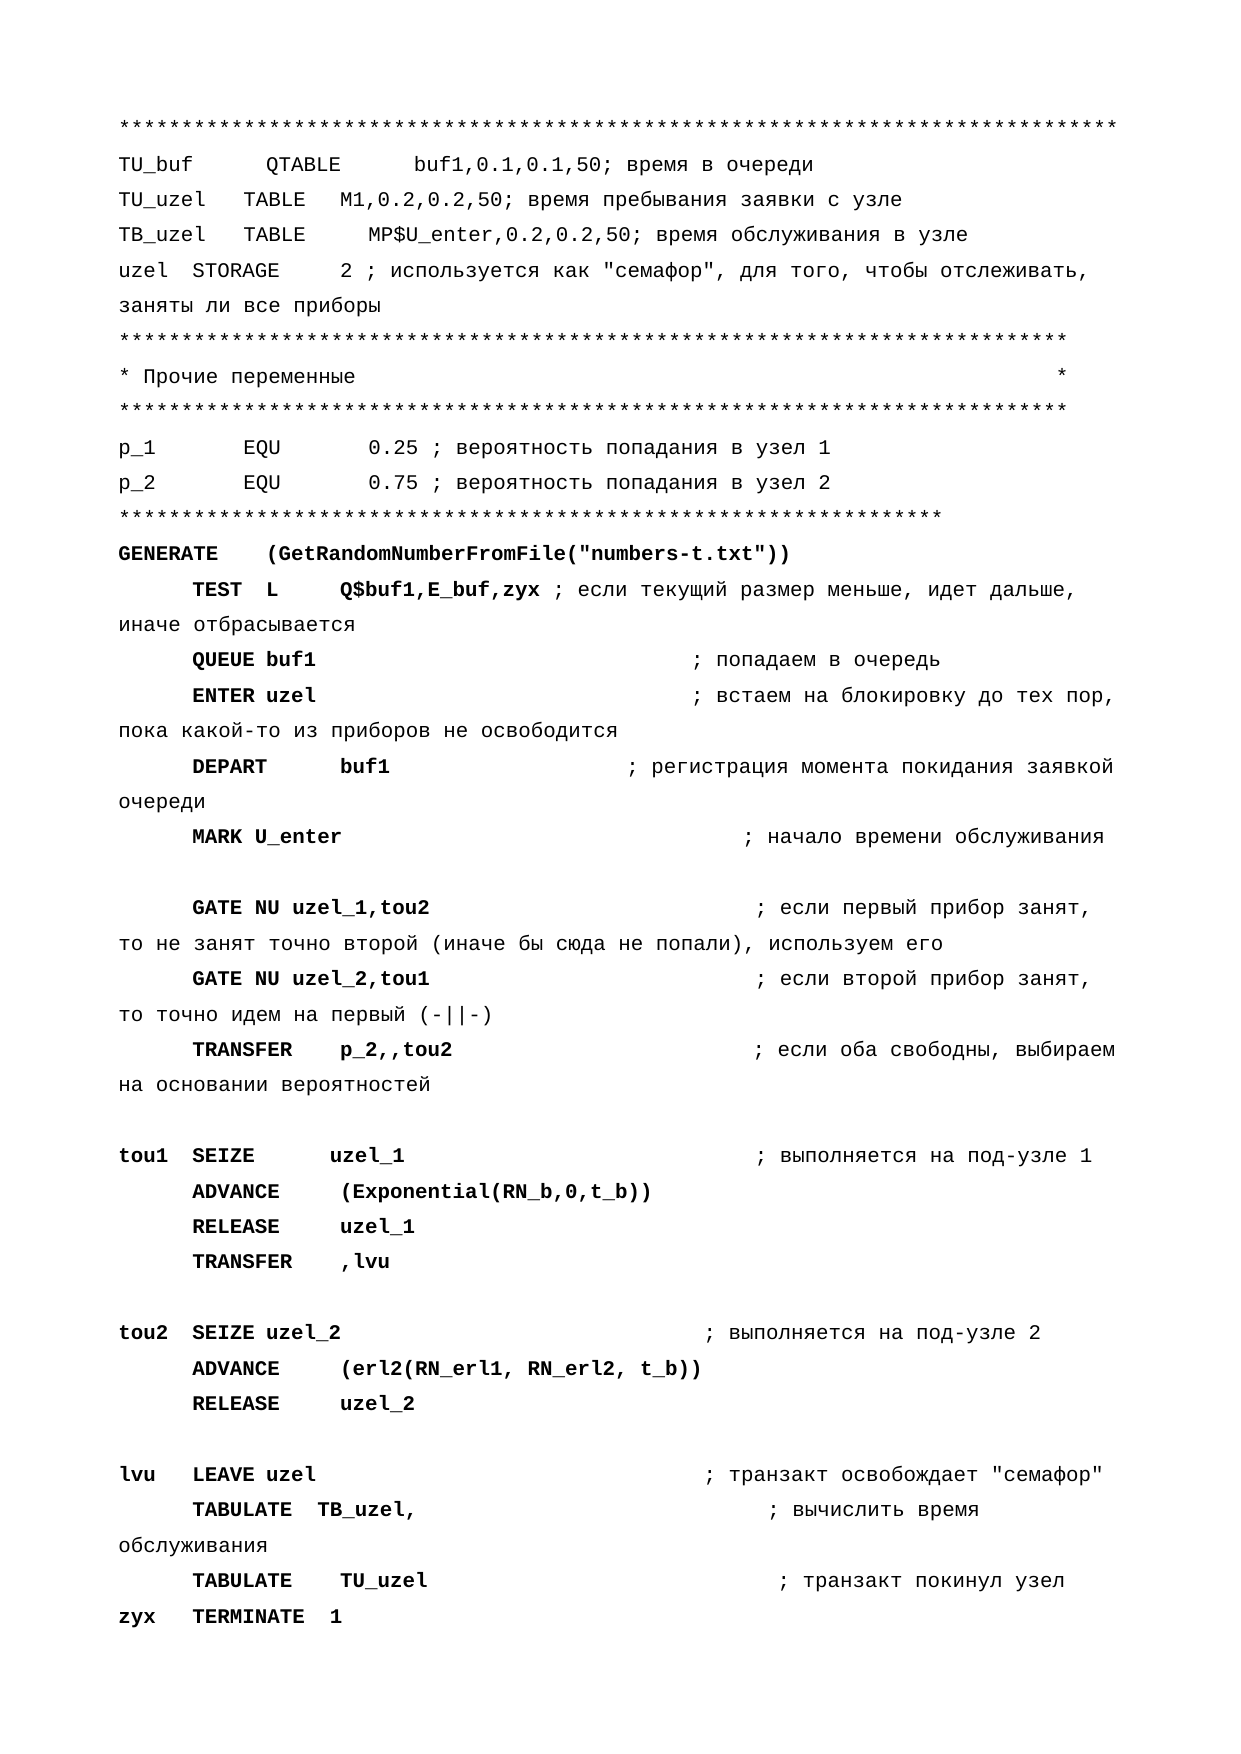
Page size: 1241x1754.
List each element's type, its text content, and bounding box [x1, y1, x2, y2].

text ENTER uzel ; встаем на блокировку до тех пор, пока какой-то из приборов не освободится [118, 685, 1122, 744]
text DEPART buf1 ; регистрация момента покидания заявкой очереди [118, 756, 1122, 815]
text **************************************************************************** [118, 331, 1122, 354]
text uzel STORAGE 2 ; используется как "семафор", для того, чтобы отслеживать, заняты ли все приборы [118, 260, 1122, 319]
text TRANSFER p_2,,tou2 ; если оба свободны, выбираем на основании вероятностей [118, 1039, 1122, 1098]
text GATE NU uzel_2,tou1 ; если второй прибор занят, то точно идем на первый (-||-) [118, 968, 1122, 1027]
text ADVANCE (erl2(RN_erl1, RN_erl2, t_b)) [118, 1358, 1122, 1381]
text p_1 EQU 0.25 ; вероятность попадания в узел 1 [118, 437, 1122, 461]
text TU_buf QTABLE buf1,0.1,0.1,50; время в очереди [118, 153, 1122, 177]
text TABULATE TB_uzel, ; вычислить время обслуживания [118, 1499, 1122, 1558]
text tou2 SEIZE uzel_2 ; выполняется на под-узле 2 [118, 1322, 1122, 1346]
text lvu LEAVE uzel ; транзакт освобождает "семафор" [118, 1464, 1122, 1488]
text GATE NU uzel_1,tou2 ; если первый прибор занят, то не занят точно второй (иначе бы сюда не попали), используем его [118, 897, 1122, 956]
text TEST L Q$buf1,E_buf,zyx ; если текущий размер меньше, идет дальше, иначе отбрасывается [118, 578, 1122, 638]
text MARK U_enter ; начало времени обслуживания [118, 826, 1122, 850]
text **************************************************************************** [118, 401, 1122, 425]
text QUEUE buf1 ; попадаем в очередь [118, 649, 1122, 673]
text ******************************************************************************** [118, 118, 1122, 142]
text RELEASE uzel_1 [118, 1216, 1122, 1240]
text tou1 SEIZE uzel_1 ; выполняется на под-узле 1 [118, 1145, 1122, 1169]
text ****************************************************************** [118, 508, 1122, 531]
text RELEASE uzel_2 [118, 1393, 1122, 1417]
text ADVANCE (Exponential(RN_b,0,t_b)) [118, 1181, 1122, 1204]
text * Прочие переменные * [118, 366, 1122, 390]
text TABULATE TU_uzel ; транзакт покинул узел [118, 1570, 1122, 1594]
text GENERATE (GetRandomNumberFromFile("numbers-t.txt")) [118, 543, 1122, 567]
text TU_uzel TABLE M1,0.2,0.2,50; время пребывания заявки с узле [118, 189, 1122, 213]
text TRANSFER ,lvu [118, 1251, 1122, 1275]
text TB_uzel TABLE MP$U_enter,0.2,0.2,50; время обслуживания в узле [118, 224, 1122, 248]
text zyx TERMINATE 1 [118, 1606, 1122, 1629]
text p_2 EQU 0.75 ; вероятность попадания в узел 2 [118, 472, 1122, 496]
